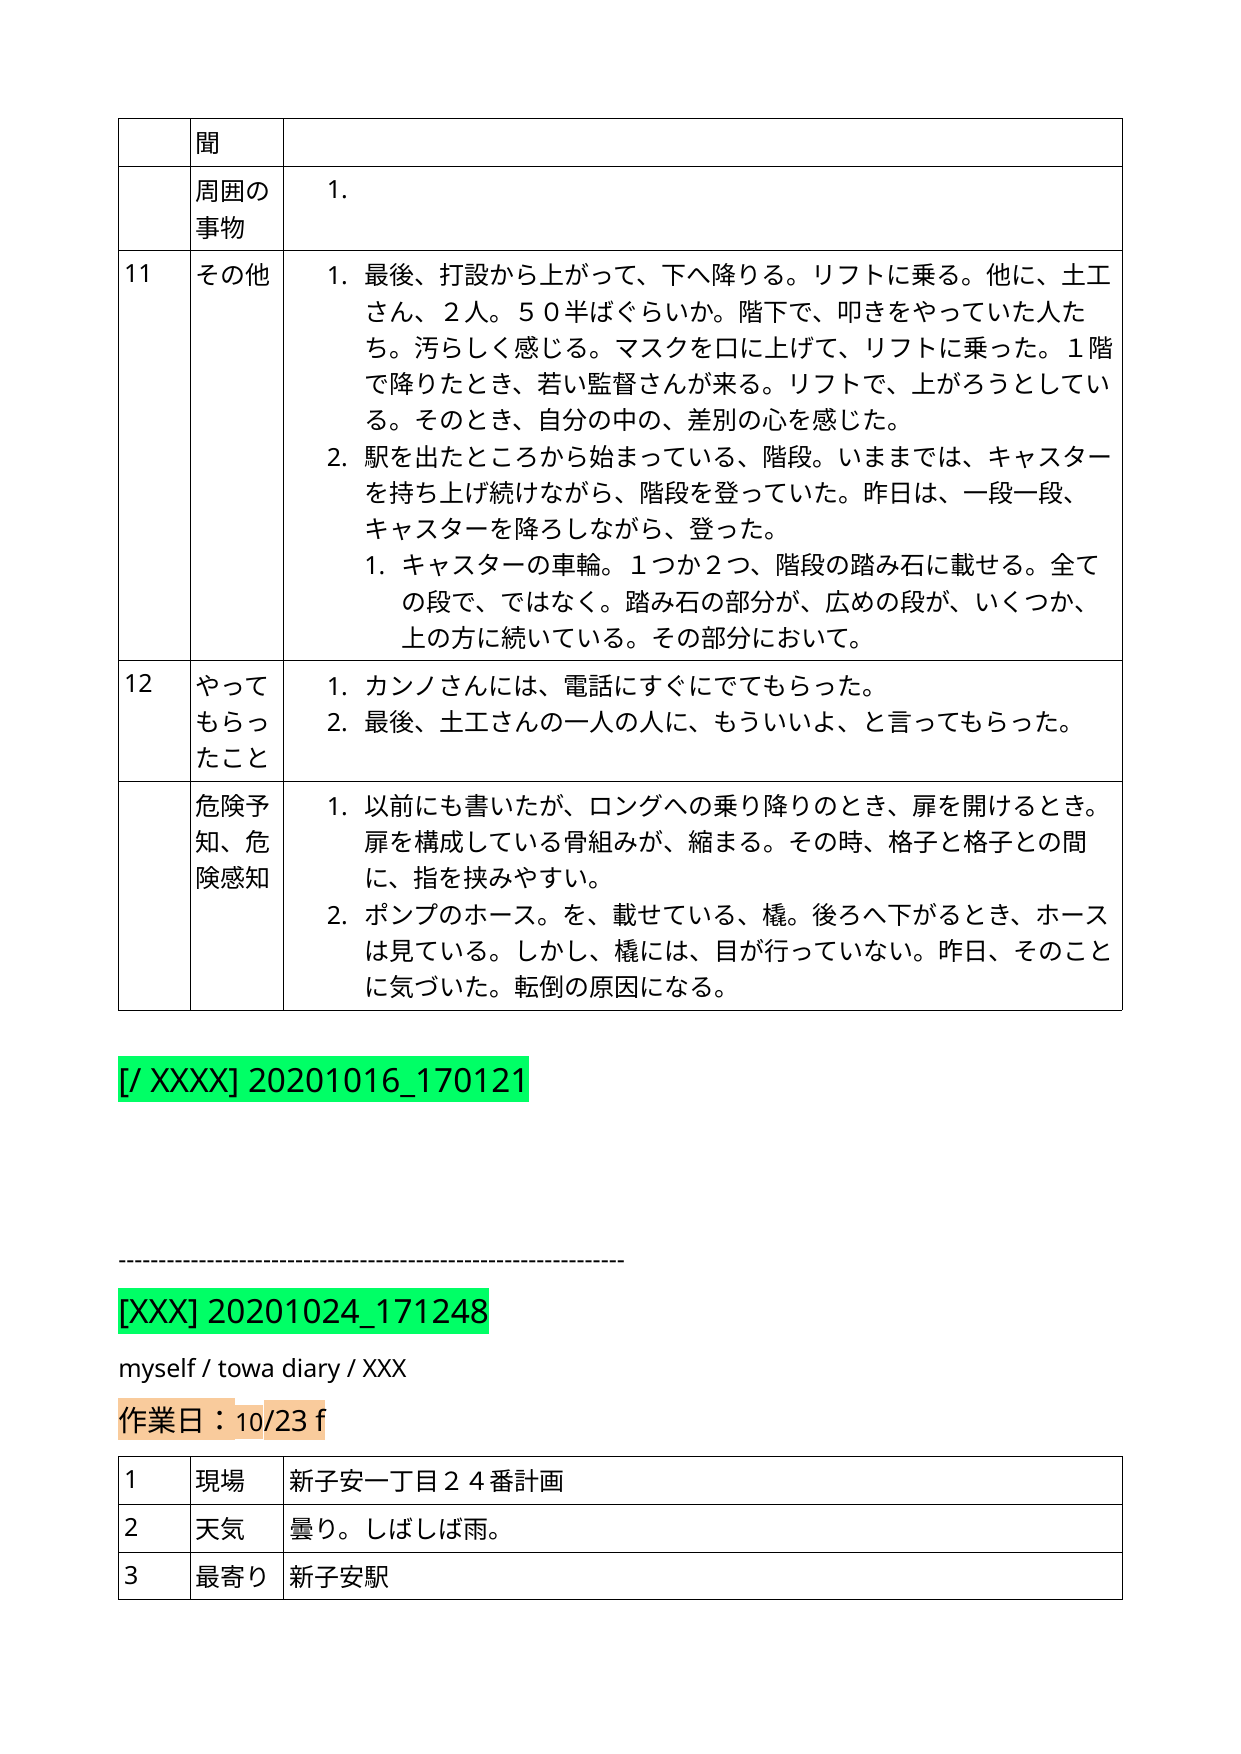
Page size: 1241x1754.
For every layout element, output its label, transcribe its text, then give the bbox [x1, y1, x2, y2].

table_cell [119, 119, 190, 166]
table_cell カンノさんには、電話にすぐにでてもらった。 最後、土工さんの一人の人に、もういいよ、と言ってもらった。 [284, 661, 1122, 781]
text [/ XXXX] 20201016_170121 [118, 1056, 1122, 1102]
table_cell やってもらったこと [191, 661, 283, 781]
table_cell 3 [119, 1553, 190, 1599]
table_cell 周囲の事物 [191, 167, 283, 250]
text 作業日：10/23 f [118, 1397, 1122, 1440]
table_cell 2 [119, 1505, 190, 1552]
text [XXX] 20201024_171248 [118, 1288, 1122, 1334]
table_cell 11 [119, 251, 190, 660]
table_header 1 [119, 1457, 190, 1504]
table_cell 最寄り [191, 1553, 283, 1599]
table_cell 曇り。しばしば雨。 [284, 1505, 1122, 1552]
table_cell 天気 [191, 1505, 283, 1552]
table_cell その他 [191, 251, 283, 660]
table_cell [119, 782, 190, 1010]
table_cell 12 [119, 661, 190, 781]
text myself / towa diary / XXX [118, 1351, 1122, 1385]
table_cell 新子安駅 [284, 1553, 1122, 1599]
table_cell [119, 167, 190, 250]
table_cell 最後、打設から上がって、下へ降りる。リフトに乗る。他に、土工さん、２人。５０半ばぐらいか。階下で、叩きをやっていた人たち。汚らしく感じる。マスクを口に上げて、リフトに乗った。１階で降りたとき、若い監督さんが来る。リフトで、上がろうとしている。そのとき、自分の中の、差別の心を感じた。 駅を出たところから始まっている、階段。いままでは、キャスターを持ち上げ続けながら、階段を登っていた。昨日は、一段一段、キャスターを降ろしながら、登った。 キャスターの車輪。１つか２つ、階段の踏み石に載せる。全ての段で、ではなく。踏み石の部分が、広めの段が、いくつか、上の方に続いている。その部分において。 [284, 251, 1122, 660]
table_cell 聞 [191, 119, 283, 166]
table_cell 危険予知、危険感知 [191, 782, 283, 1010]
table_cell [284, 119, 1122, 166]
table_header 現場 [191, 1457, 283, 1504]
text --------------------------------------------------------------- [118, 1241, 1122, 1275]
table_cell 以前にも書いたが、ロングへの乗り降りのとき、扉を開けるとき。扉を構成している骨組みが、縮まる。その時、格子と格子との間に、指を挟みやすい。 ポンプのホース。を、載せている、橇。後ろへ下がるとき、ホースは見ている。しかし、橇には、目が行っていない。昨日、そのことに気づいた。転倒の原因になる。 [284, 782, 1122, 1010]
table_header 新子安一丁目２４番計画 [284, 1457, 1122, 1504]
table_cell [284, 167, 1122, 250]
